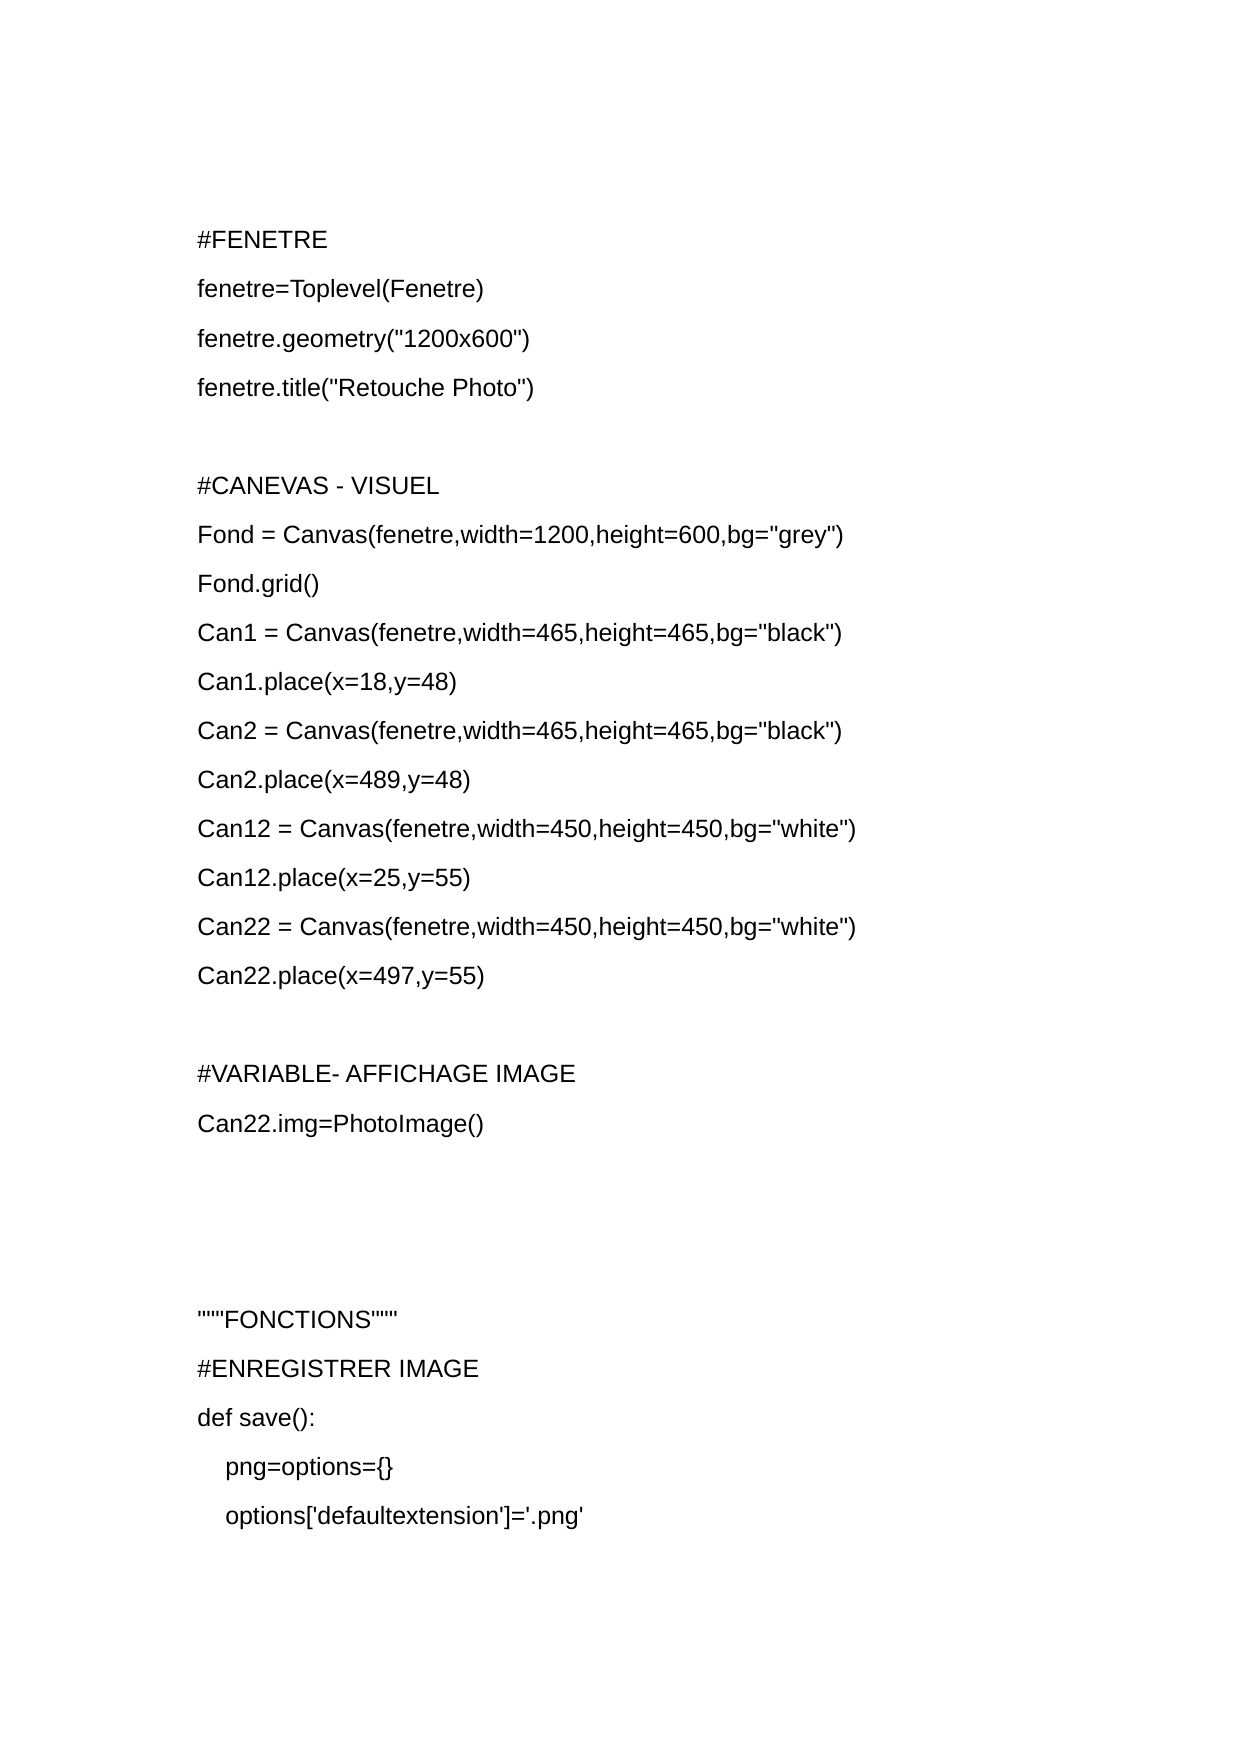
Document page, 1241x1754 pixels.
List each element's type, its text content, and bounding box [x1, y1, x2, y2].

text Can1.place(x=18,y=48) [118, 667, 1122, 696]
text #FENETRE [118, 225, 1122, 254]
text #VARIABLE- AFFICHAGE IMAGE [118, 1059, 1122, 1088]
text fenetre=Toplevel(Fenetre) [118, 274, 1122, 303]
text #ENREGISTRER IMAGE [118, 1354, 1122, 1383]
text Fond.grid() [118, 569, 1122, 598]
text Can22.img=PhotoImage() [118, 1108, 1122, 1137]
text Can12.place(x=25,y=55) [118, 863, 1122, 892]
text png=options={} [118, 1452, 1122, 1481]
text #CANEVAS - VISUEL [118, 471, 1122, 499]
text options['defaultextension']='.png' [118, 1501, 1122, 1530]
text Can2.place(x=489,y=48) [118, 765, 1122, 794]
text Can22 = Canvas(fenetre,width=450,height=450,bg="white") [118, 912, 1122, 941]
text fenetre.title("Retouche Photo") [118, 373, 1122, 401]
text fenetre.geometry("1200x600") [118, 323, 1122, 352]
text Fond = Canvas(fenetre,width=1200,height=600,bg="grey") [118, 520, 1122, 548]
text """FONCTIONS""" [118, 1305, 1122, 1333]
text Can1 = Canvas(fenetre,width=465,height=465,bg="black") [118, 618, 1122, 647]
text def save(): [118, 1403, 1122, 1432]
text Can12 = Canvas(fenetre,width=450,height=450,bg="white") [118, 814, 1122, 843]
text Can22.place(x=497,y=55) [118, 961, 1122, 990]
text Can2 = Canvas(fenetre,width=465,height=465,bg="black") [118, 716, 1122, 745]
